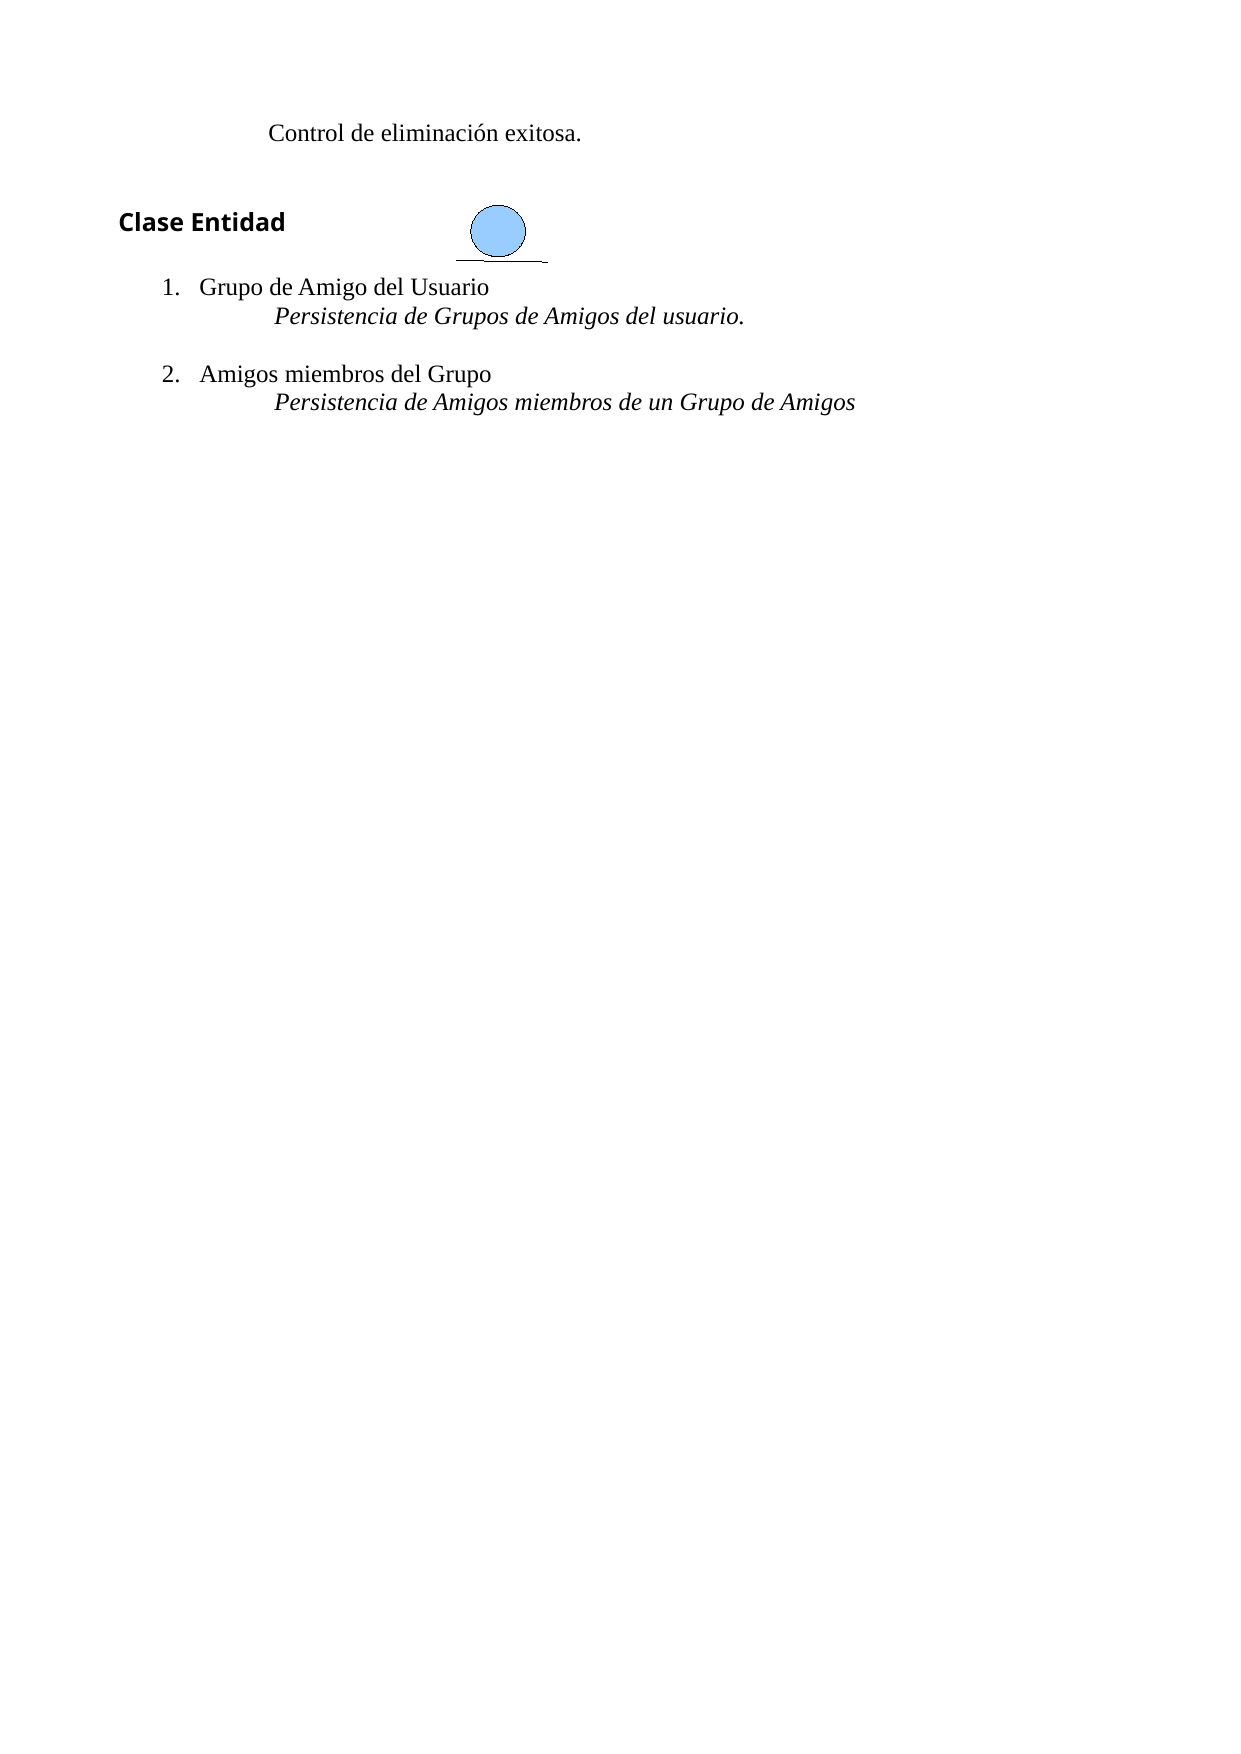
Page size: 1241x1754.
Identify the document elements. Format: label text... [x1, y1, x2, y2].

list Persistencia de Amigos miembros de un Grupo de Amigos [237, 387, 1122, 416]
list Amigos miembros del Grupo [162, 359, 1122, 387]
list Persistencia de Grupos de Amigos del usuario. [237, 301, 1122, 330]
text Clase Entidad [118, 204, 1122, 238]
list Grupo de Amigo del Usuario [162, 272, 1122, 301]
list Control de eliminación exitosa. [231, 118, 1122, 147]
